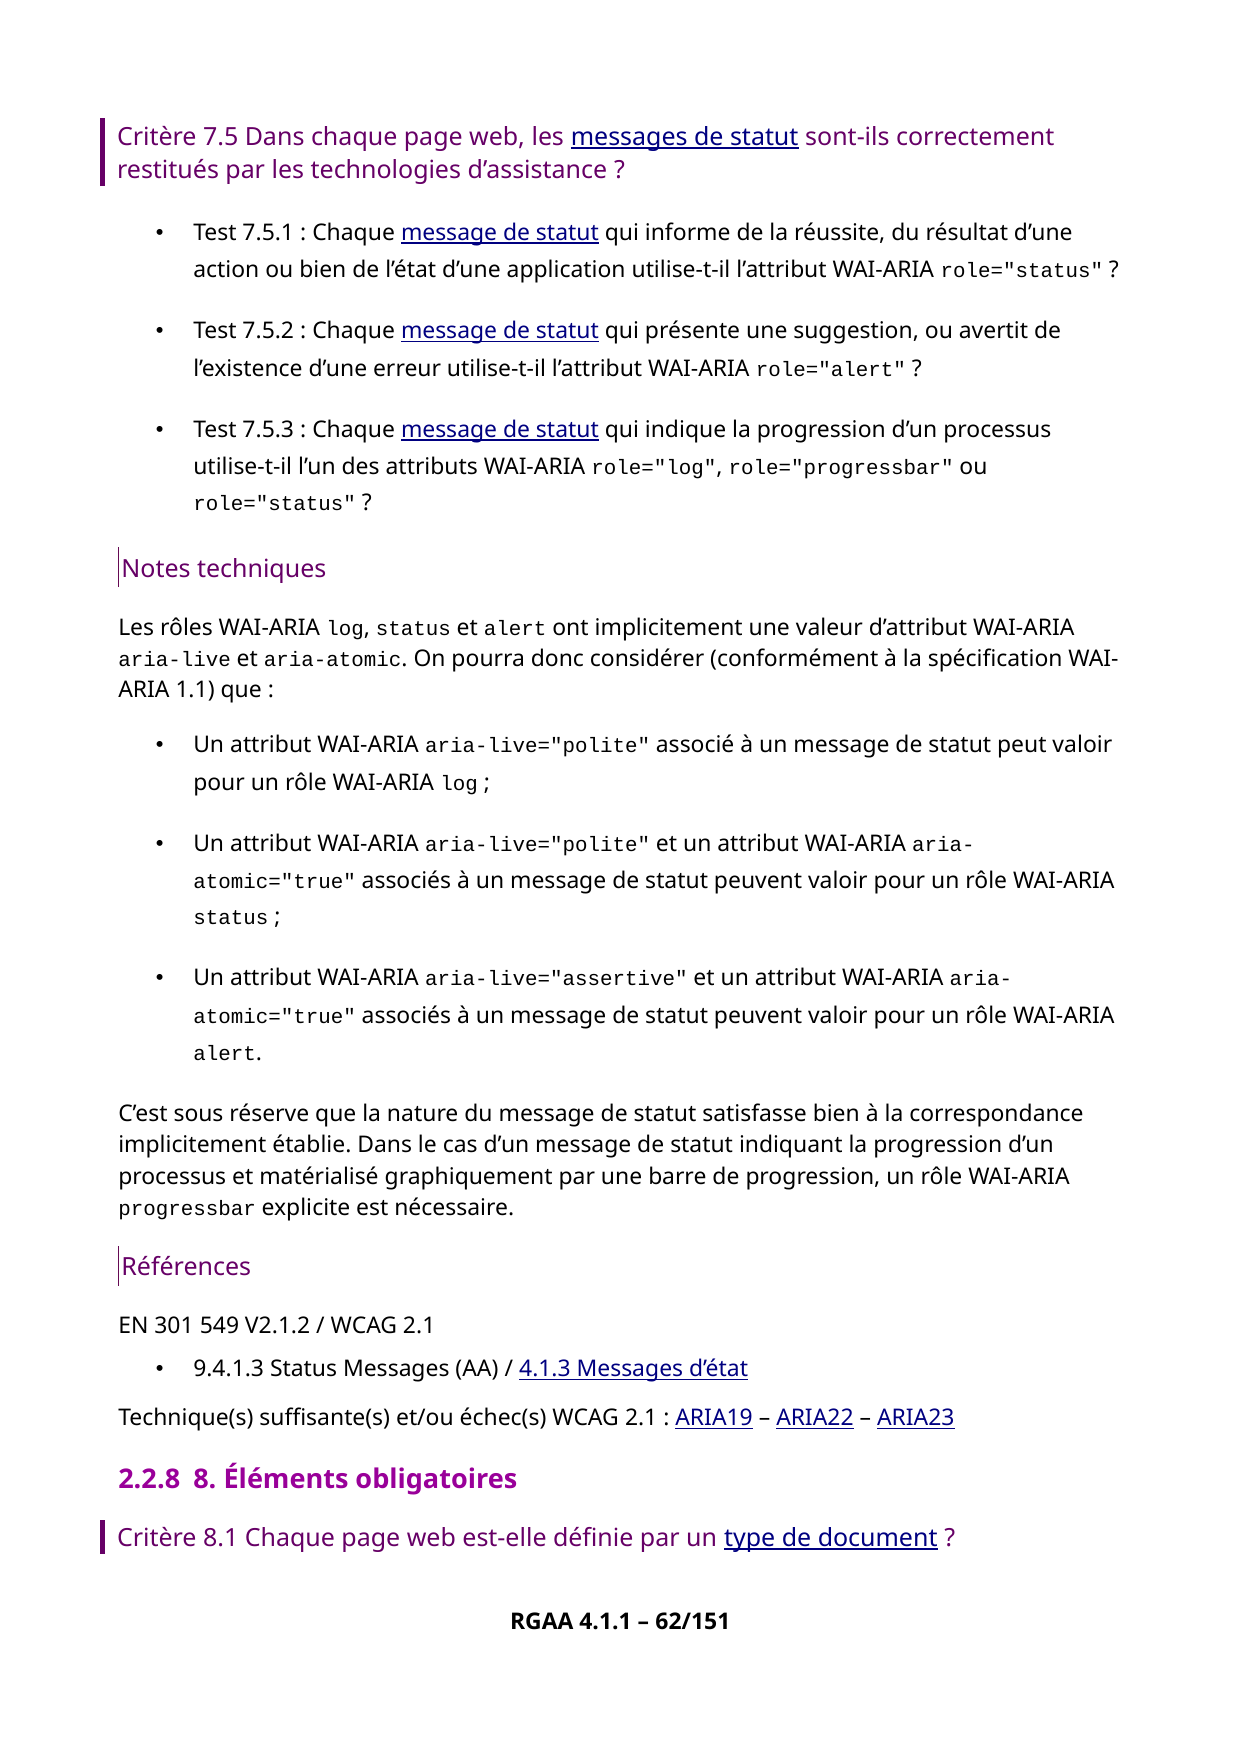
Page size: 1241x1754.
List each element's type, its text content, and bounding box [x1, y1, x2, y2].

list Un attribut WAI-ARIA aria-live="polite" associé à un message de statut peut valoir pour un rôle WAI-ARIA log ; [156, 728, 1122, 797]
list Un attribut WAI-ARIA aria-live="assertive" et un attribut WAI-ARIA aria-atomic="true" associés à un message de statut peuvent valoir pour un rôle WAI-ARIA alert. [156, 961, 1122, 1067]
text EN 301 549 V2.1.2 / WCAG 2.1 [118, 1309, 1122, 1340]
text Technique(s) suffisante(s) et/ou échec(s) WCAG 2.1 : ARIA19 – ARIA22 – ARIA23 [118, 1401, 1122, 1433]
text Les rôles WAI-ARIA log, status et alert ont implicitement une valeur d’attribut WAI-ARIA aria-live et aria-atomic. On pourra donc considérer (conformément à la spécification WAI-ARIA 1.1) que : [118, 611, 1122, 704]
list Test 7.5.1 : Chaque message de statut qui informe de la réussite, du résultat d’une action ou bien de l’état d’une application utilise-t-il l’attribut WAI-ARIA role="status" ? [156, 216, 1122, 284]
list Un attribut WAI-ARIA aria-live="polite" et un attribut WAI-ARIA aria-atomic="true" associés à un message de statut peuvent valoir pour un rôle WAI-ARIA status ; [156, 827, 1122, 931]
subtitle Références [119, 1246, 1122, 1286]
text C’est sous réserve que la nature du message de statut satisfasse bien à la correspondance implicitement établie. Dans le cas d’un message de statut indiquant la progression d’un processus et matérialisé graphiquement par une barre de progression, un rôle WAI-ARIA progressbar explicite est nécessaire. [118, 1097, 1122, 1222]
subtitle Critère 8.1 Chaque page web est-elle définie par un type de document ? [100, 1519, 1122, 1554]
subtitle Notes techniques [119, 547, 1122, 587]
subtitle 8. Éléments obligatoires [118, 1459, 1122, 1496]
list Test 7.5.2 : Chaque message de statut qui présente une suggestion, ou avertit de l’existence d’une erreur utilise-t-il l’attribut WAI-ARIA role="alert" ? [156, 314, 1122, 383]
list 9.4.1.3 Status Messages (AA) / 4.1.3 Messages d’état [156, 1352, 1122, 1383]
subtitle Critère 7.5 Dans chaque page web, les messages de statut sont-ils correctement restitués par les technologies d’assistance ? [105, 118, 1122, 186]
list Test 7.5.3 : Chaque message de statut qui indique la progression d’un processus utilise-t-il l’un des attributs WAI-ARIA role="log", role="progressbar" ou role="status" ? [156, 413, 1122, 517]
